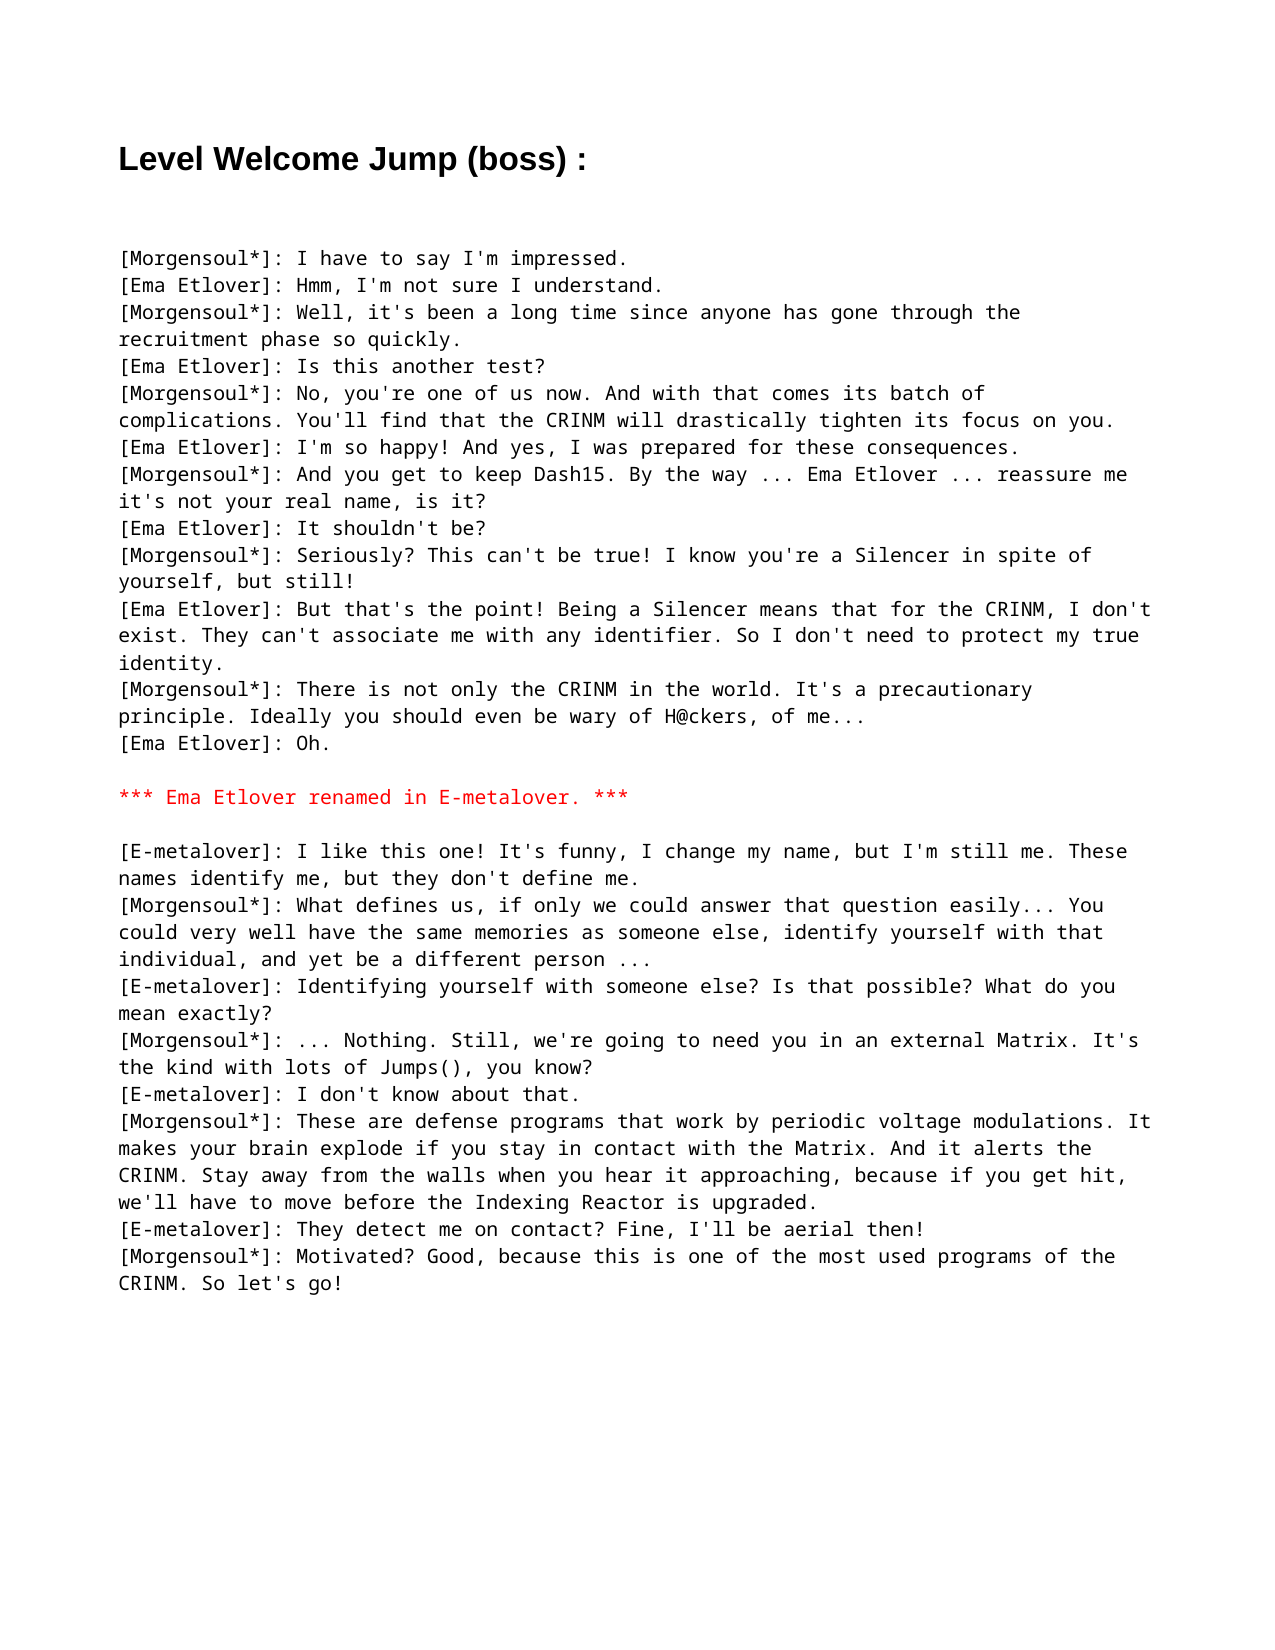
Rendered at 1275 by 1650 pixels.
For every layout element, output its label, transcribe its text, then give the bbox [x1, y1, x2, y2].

text [Ema Etlover]: It shouldn't be? [118, 514, 1157, 541]
text [E-metalover]: I don't know about that. [118, 1080, 1157, 1107]
text [Morgensoul*]: And you get to keep Dash15. By the way ... Ema Etlover ... reassure me it's not your real name, is it? [118, 460, 1157, 514]
text [Ema Etlover]: Hmm, I'm not sure I understand. [118, 271, 1157, 298]
text [Morgensoul*]: What defines us, if only we could answer that question easily... You could very well have the same memories as someone else, identify yourself with that individual, and yet be a different person ... [118, 892, 1157, 972]
text [Ema Etlover]: Oh. [118, 730, 1157, 757]
text [Ema Etlover]: But that's the point! Being a Silencer means that for the CRINM, I don't exist. They can't associate me with any identifier. So I don't need to protect my true identity. [118, 595, 1157, 676]
text [Morgensoul*]: These are defense programs that work by periodic voltage modulations. It makes your brain explode if you stay in contact with the Matrix. And it alerts the CRINM. Stay away from the walls when you hear it approaching, because if you get hit, we'll have to move before the Indexing Reactor is upgraded. [118, 1107, 1157, 1215]
text [Morgensoul*]: I have to say I'm impressed. [118, 244, 1157, 271]
text [Morgensoul*]: No, you're one of us now. And with that comes its batch of complications. You'll find that the CRINM will drastically tighten its focus on you. [118, 379, 1157, 433]
text [E-metalover]: Identifying yourself with someone else? Is that possible? What do you mean exactly? [118, 972, 1157, 1026]
text [Morgensoul*]: ... Nothing. Still, we're going to need you in an external Matrix. It's the kind with lots of Jumps(), you know? [118, 1026, 1157, 1080]
text [Ema Etlover]: I'm so happy! And yes, I was prepared for these consequences. [118, 433, 1157, 460]
text [Morgensoul*]: Seriously? This can't be true! I know you're a Silencer in spite of yourself, but still! [118, 541, 1157, 595]
text [Morgensoul*]: Well, it's been a long time since anyone has gone through the recruitment phase so quickly. [118, 298, 1157, 352]
text [Morgensoul*]: There is not only the CRINM in the world. It's a precautionary principle. Ideally you should even be wary of H@ckers, of me... [118, 676, 1157, 730]
text [E-metalover]: I like this one! It's funny, I change my name, but I'm still me. These names identify me, but they don't define me. [118, 838, 1157, 892]
text [Ema Etlover]: Is this another test? [118, 352, 1157, 379]
text [E-metalover]: They detect me on contact? Fine, I'll be aerial then! [118, 1215, 1157, 1242]
text *** Ema Etlover renamed in E-metalover. *** [118, 784, 1157, 811]
subtitle Level Welcome Jump (boss) : [118, 139, 1157, 178]
text [Morgensoul*]: Motivated? Good, because this is one of the most used programs of the CRINM. So let's go! [118, 1242, 1157, 1296]
